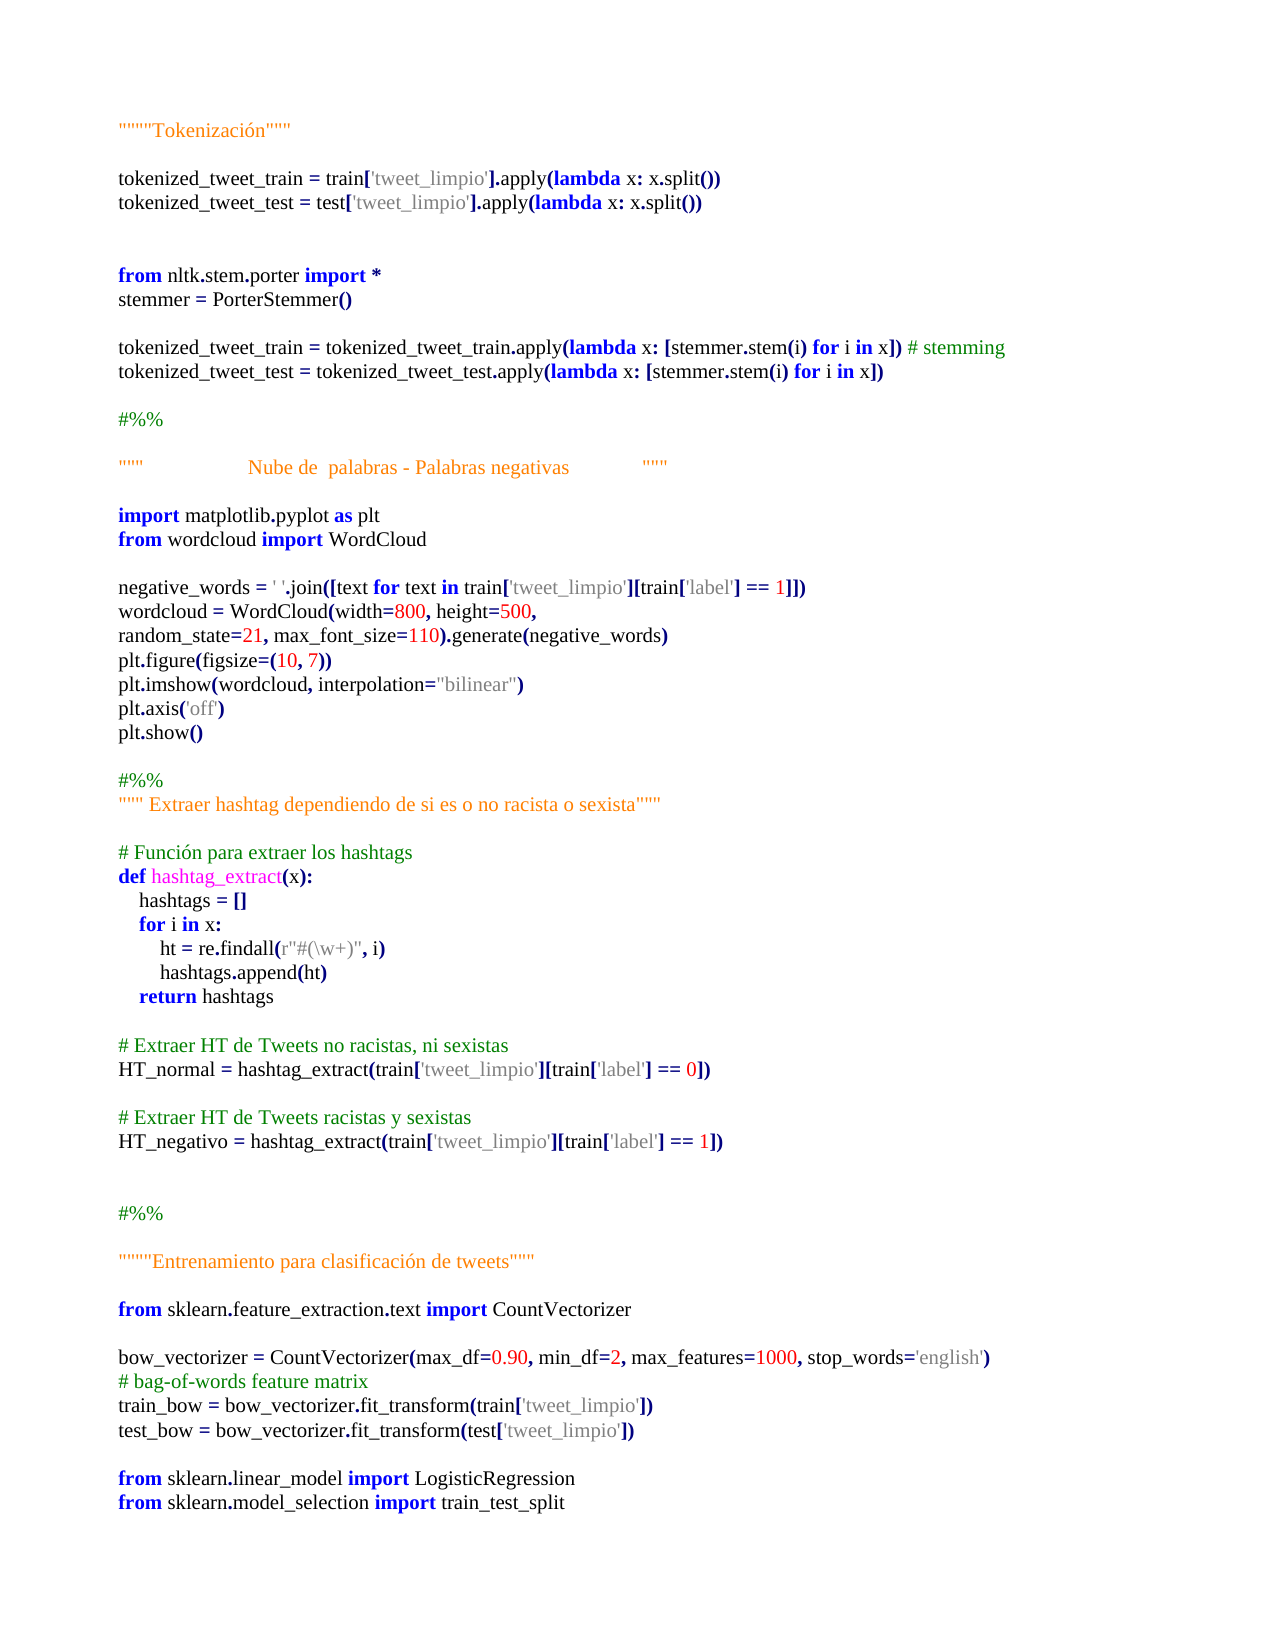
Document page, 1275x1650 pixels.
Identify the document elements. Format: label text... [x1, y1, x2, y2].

text #%% [118, 1201, 1157, 1225]
text tokenized_tweet_test = test['tweet_limpio'].apply(lambda x: x.split()) [118, 190, 1157, 214]
text """ Extraer hashtag dependiendo de si es o no racista o sexista""" [118, 792, 1157, 816]
text HT_normal = hashtag_extract(train['tweet_limpio'][train['label'] == 0]) [118, 1057, 1157, 1081]
text """"Tokenización""" [118, 118, 1157, 142]
text import matplotlib.pyplot as plt [118, 503, 1157, 527]
text wordcloud = WordCloud(width=800, height=500, [118, 599, 1157, 623]
text hashtags = [] [118, 888, 1157, 912]
text for i in x: [118, 912, 1157, 936]
text plt.imshow(wordcloud, interpolation="bilinear") [118, 672, 1157, 696]
text ht = re.findall(r"#(\w+)", i) [118, 936, 1157, 960]
text plt.show() [118, 720, 1157, 744]
text tokenized_tweet_train = tokenized_tweet_train.apply(lambda x: [stemmer.stem(i) for i in x]) # stemming [118, 335, 1157, 359]
text plt.axis('off') [118, 696, 1157, 720]
text """ Nube de palabras - Palabras negativas """ [118, 455, 1157, 479]
text tokenized_tweet_train = train['tweet_limpio'].apply(lambda x: x.split()) [118, 166, 1157, 190]
text train_bow = bow_vectorizer.fit_transform(train['tweet_limpio']) [118, 1393, 1157, 1417]
text def hashtag_extract(x): [118, 864, 1157, 888]
text from sklearn.model_selection import train_test_split [118, 1490, 1157, 1514]
text hashtags.append(ht) [118, 960, 1157, 984]
text #%% [118, 407, 1157, 431]
text from sklearn.linear_model import LogisticRegression [118, 1466, 1157, 1490]
text bow_vectorizer = CountVectorizer(max_df=0.90, min_df=2, max_features=1000, stop_words='english') [118, 1345, 1157, 1369]
text """"Entrenamiento para clasificación de tweets""" [118, 1249, 1157, 1273]
text return hashtags [118, 984, 1157, 1008]
text # Función para extraer los hashtags [118, 840, 1157, 864]
text #%% [118, 768, 1157, 792]
text # bag-of-words feature matrix [118, 1369, 1157, 1393]
text HT_negativo = hashtag_extract(train['tweet_limpio'][train['label'] == 1]) [118, 1129, 1157, 1153]
text random_state=21, max_font_size=110).generate(negative_words) [118, 623, 1157, 647]
text from wordcloud import WordCloud [118, 527, 1157, 551]
text # Extraer HT de Tweets racistas y sexistas [118, 1105, 1157, 1129]
text from nltk.stem.porter import * [118, 262, 1157, 287]
text test_bow = bow_vectorizer.fit_transform(test['tweet_limpio']) [118, 1417, 1157, 1442]
text from sklearn.feature_extraction.text import CountVectorizer [118, 1297, 1157, 1321]
text plt.figure(figsize=(10, 7)) [118, 647, 1157, 672]
text negative_words = ' '.join([text for text in train['tweet_limpio'][train['label'] == 1]]) [118, 575, 1157, 599]
text stemmer = PorterStemmer() [118, 287, 1157, 311]
text # Extraer HT de Tweets no racistas, ni sexistas [118, 1032, 1157, 1057]
text tokenized_tweet_test = tokenized_tweet_test.apply(lambda x: [stemmer.stem(i) for i in x]) [118, 359, 1157, 383]
